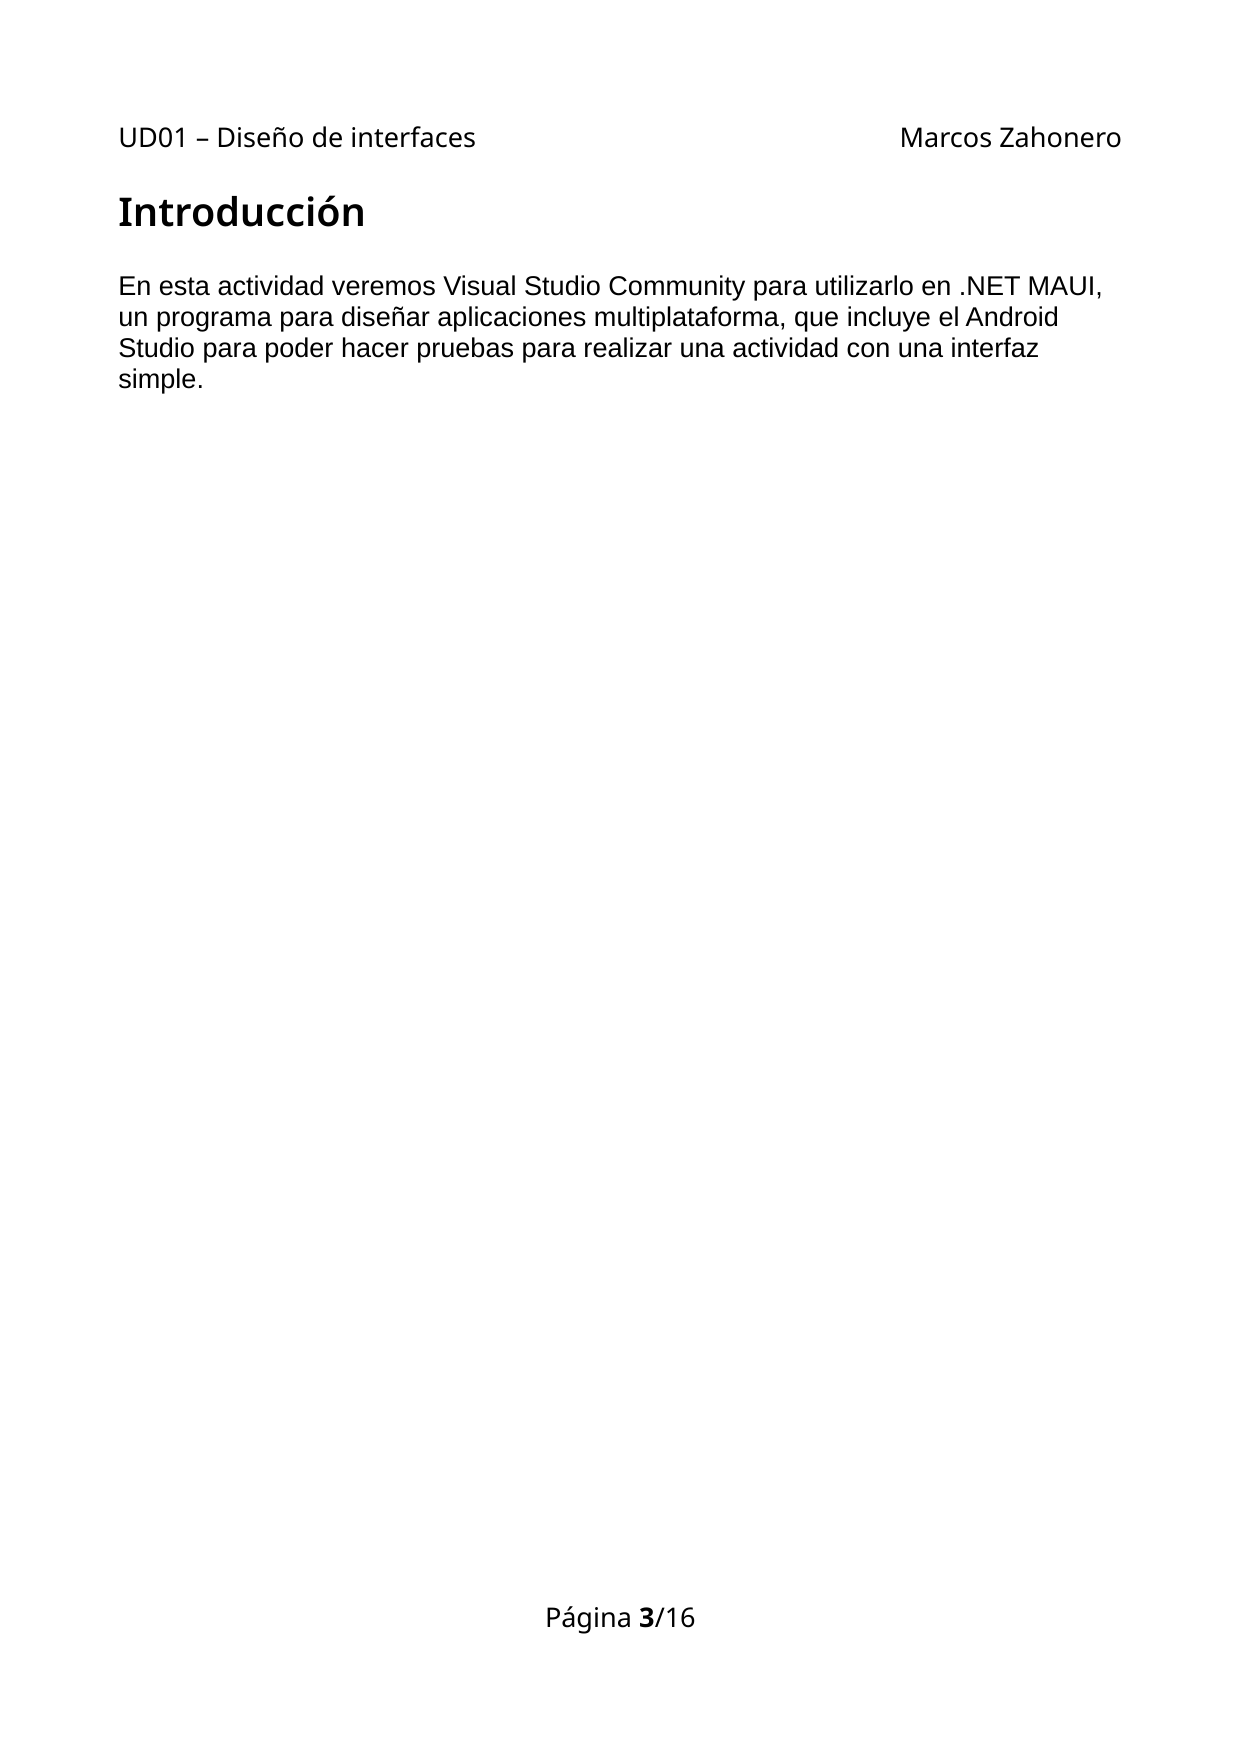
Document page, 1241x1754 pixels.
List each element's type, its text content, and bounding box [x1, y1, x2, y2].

text En esta actividad veremos Visual Studio Community para utilizarlo en .NET MAUI, un programa para diseñar aplicaciones multiplataforma, que incluye el Android Studio para poder hacer pruebas para realizar una actividad con una interfaz simple. [118, 270, 1122, 395]
subtitle Introducción [118, 184, 1122, 238]
